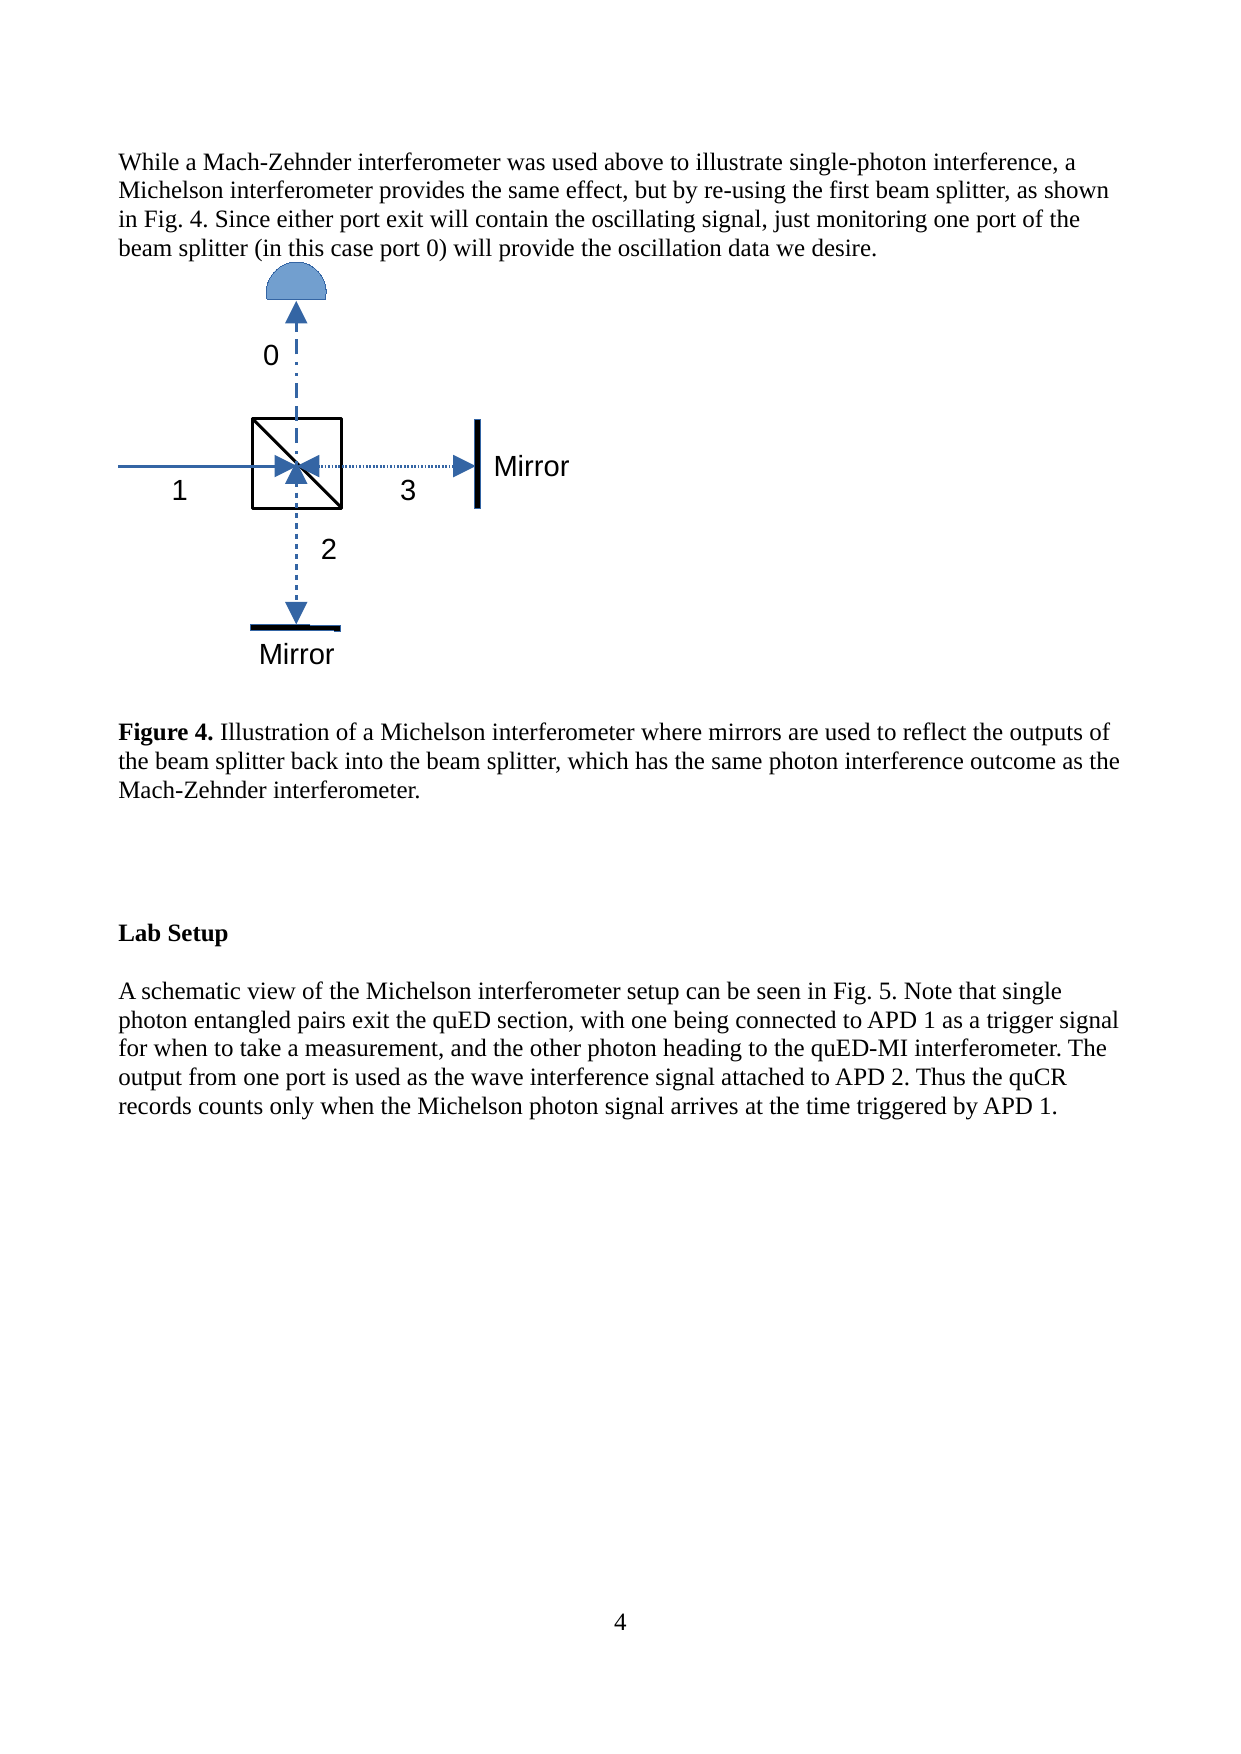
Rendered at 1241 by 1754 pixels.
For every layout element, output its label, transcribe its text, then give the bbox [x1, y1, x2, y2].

text Figure 4. Illustration of a Michelson interferometer where mirrors are used to reflect the outputs of the beam splitter back into the beam splitter, which has the same photon interference outcome as the Mach-Zehnder interferometer. [118, 262, 1122, 803]
text A schematic view of the Michelson interferometer setup can be seen in Fig. 5. Note that single photon entangled pairs exit the quED section, with one being connected to APD 1 as a trigger signal for when to take a measurement, and the other photon heading to the quED-MI interferometer. The output from one port is used as the wave interference signal attached to APD 2. Thus the quCR records counts only when the Michelson photon signal arrives at the time triggered by APD 1. [118, 976, 1122, 1120]
text Lab Setup [118, 918, 1122, 947]
text While a Mach-Zehnder interferometer was used above to illustrate single-photon interference, a Michelson interferometer provides the same effect, but by re-using the first beam splitter, as shown in Fig. 4. Since either port exit will contain the oscillating signal, just monitoring one port of the beam splitter (in this case port 0) will provide the oscillation data we desire. [118, 147, 1122, 262]
